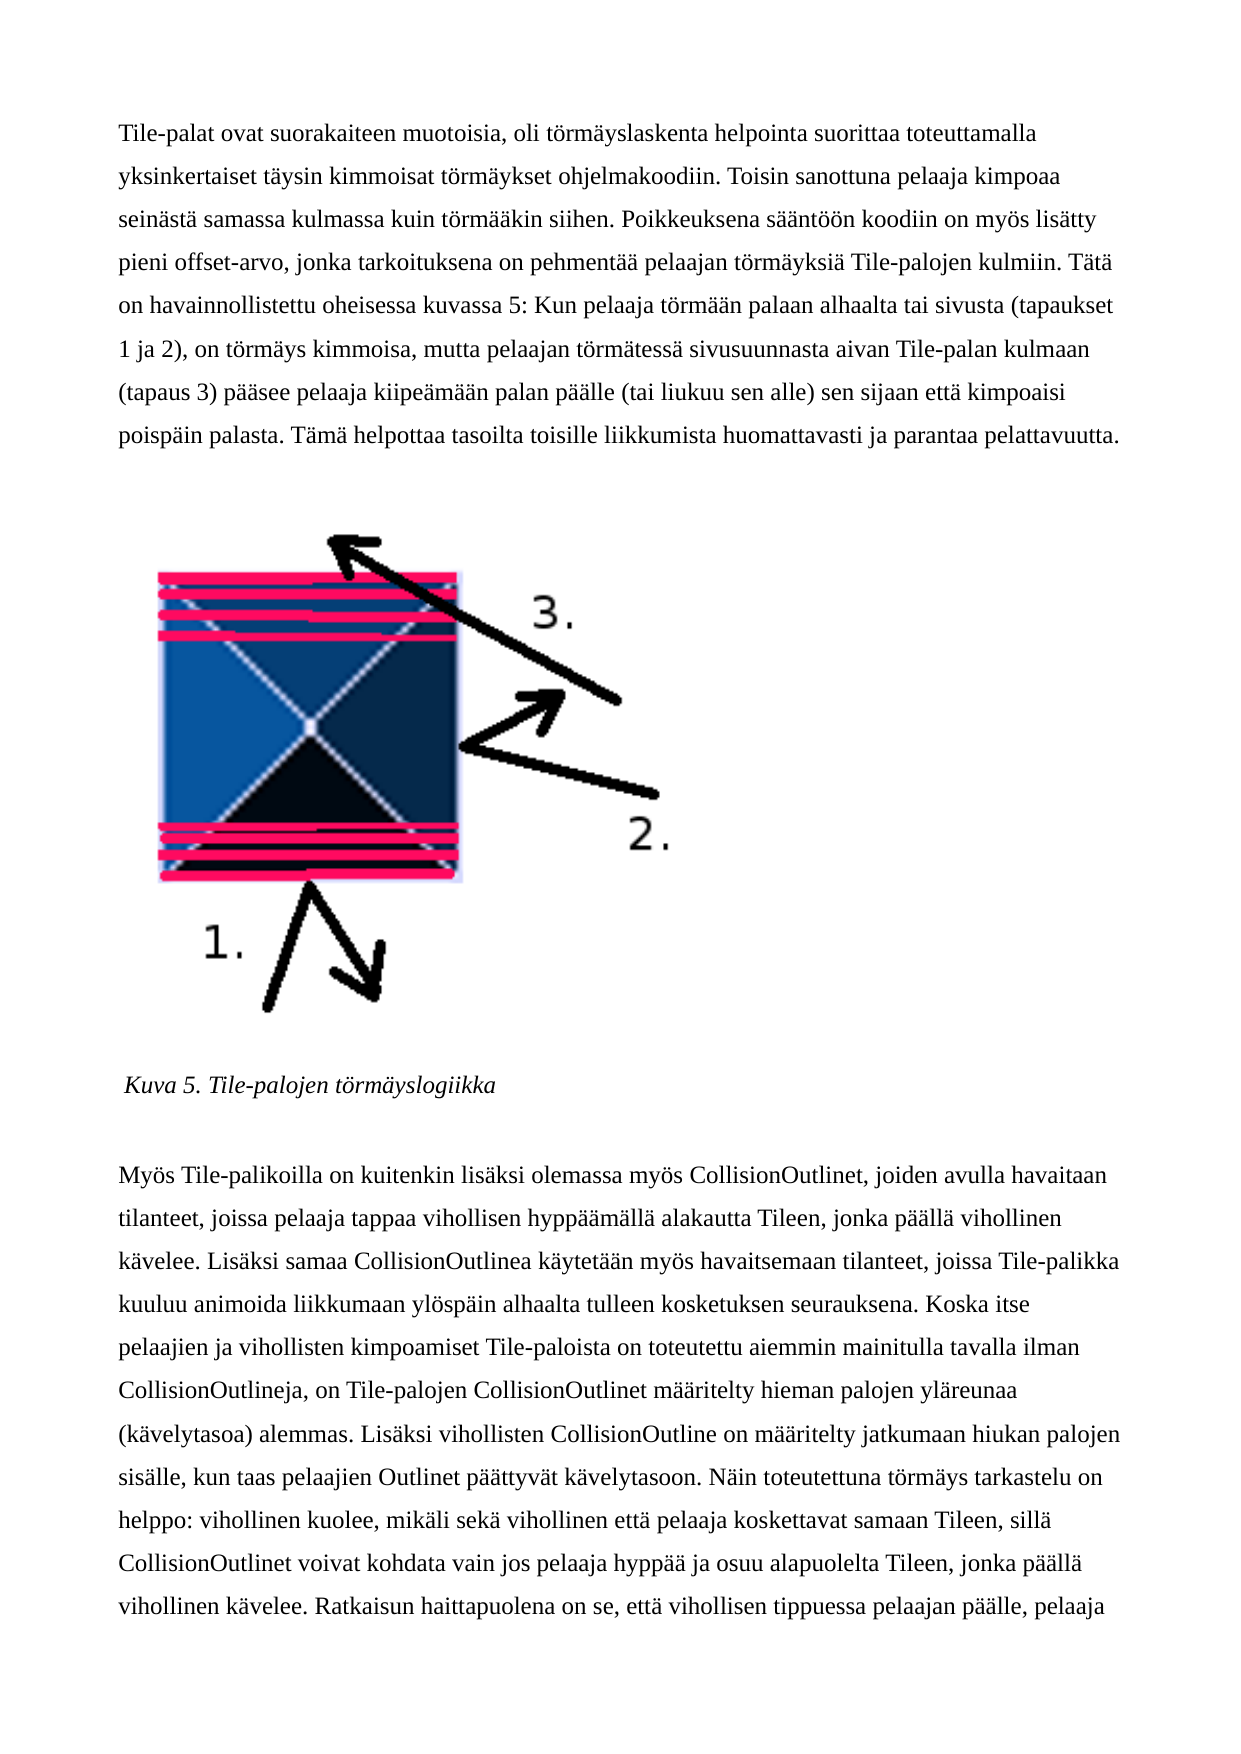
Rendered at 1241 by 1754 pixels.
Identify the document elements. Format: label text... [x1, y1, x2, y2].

table_cell Kuva 5. Tile-palojen törmäyslogiikka [118, 1064, 1122, 1104]
picture [123, 481, 755, 1059]
table_header [118, 476, 1122, 1064]
text Tile-palat ovat suorakaiteen muotoisia, oli törmäyslaskenta helpointa suorittaa toteuttamalla yksinkertaiset täysin kimmoisat törmäykset ohjelmakoodiin. Toisin sanottuna pelaaja kimpoaa seinästä samassa kulmassa kuin törmääkin siihen. Poikkeuksena sääntöön koodiin on myös lisätty pieni offset-arvo, jonka tarkoituksena on pehmentää pelaajan törmäyksiä Tile-palojen kulmiin. Tätä on havainnollistettu oheisessa kuvassa 5: Kun pelaaja törmään palaan alhaalta tai sivusta (tapaukset 1 ja 2), on törmäys kimmoisa, mutta pelaajan törmätessä sivusuunnasta aivan Tile-palan kulmaan (tapaus 3) pääsee pelaaja kiipeämään palan päälle (tai liukuu sen alle) sen sijaan että kimpoaisi poispäin palasta. Tämä helpottaa tasoilta toisille liikkumista huomattavasti ja parantaa pelattavuutta. [118, 118, 1122, 449]
text Myös Tile-palikoilla on kuitenkin lisäksi olemassa myös CollisionOutlinet, joiden avulla havaitaan tilanteet, joissa pelaaja tappaa vihollisen hyppäämällä alakautta Tileen, jonka päällä vihollinen kävelee. Lisäksi samaa CollisionOutlinea käytetään myös havaitsemaan tilanteet, joissa Tile-palikka kuuluu animoida liikkumaan ylöspäin alhaalta tulleen kosketuksen seurauksena. Koska itse pelaajien ja vihollisten kimpoamiset Tile-paloista on toteutettu aiemmin mainitulla tavalla ilman CollisionOutlineja, on Tile-palojen CollisionOutlinet määritelty hieman palojen yläreunaa (kävelytasoa) alemmas. Lisäksi vihollisten CollisionOutline on määritelty jatkumaan hiukan palojen sisälle, kun taas pelaajien Outlinet päättyvät kävelytasoon. Näin toteutettuna törmäys tarkastelu on helppo: vihollinen kuolee, mikäli sekä vihollinen että pelaaja koskettavat samaan Tileen, sillä CollisionOutlinet voivat kohdata vain jos pelaaja hyppää ja osuu alapuolelta Tileen, jonka päällä vihollinen kävelee. Ratkaisun haittapuolena on se, että vihollisen tippuessa pelaajan päälle, pelaaja [118, 1160, 1122, 1620]
